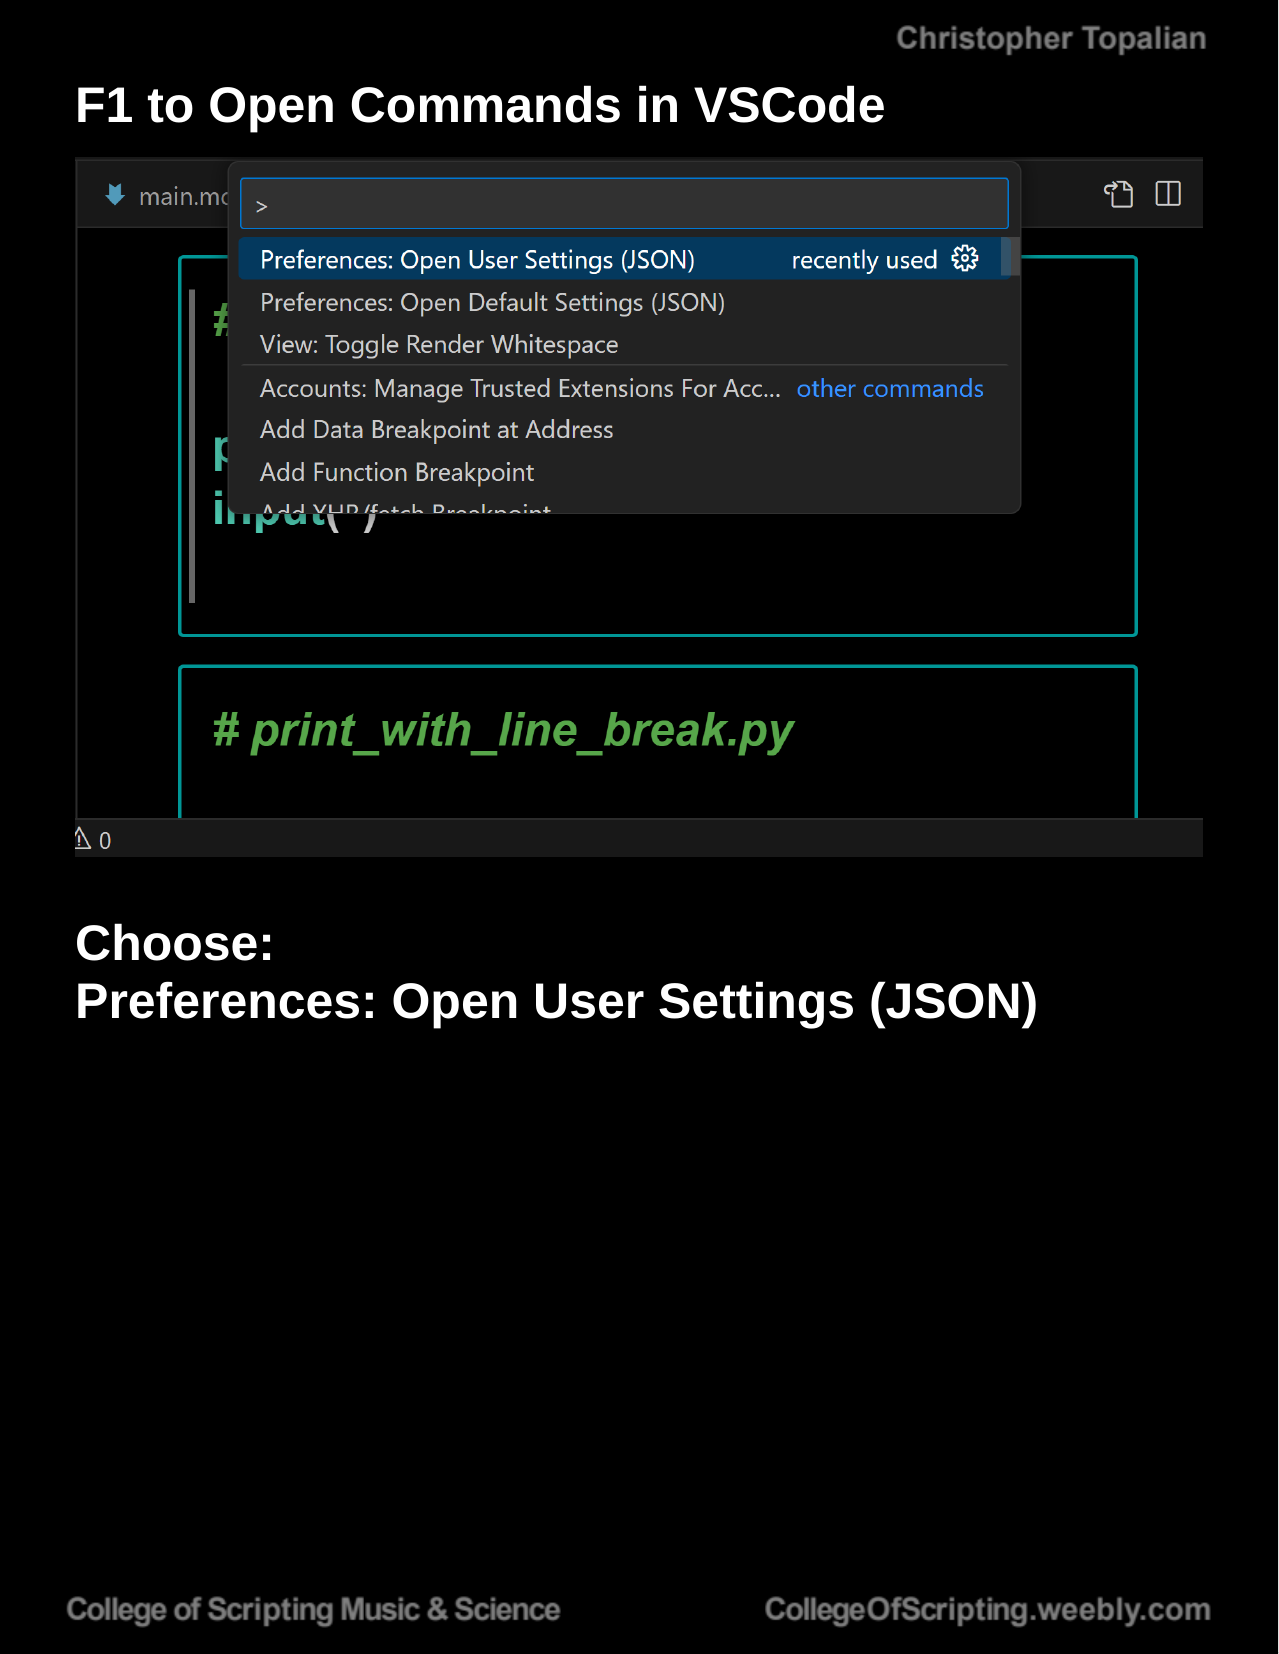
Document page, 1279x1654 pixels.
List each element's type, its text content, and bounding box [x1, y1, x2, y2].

picture [75, 157, 1203, 857]
text Preferences: Open User Settings (JSON) [75, 971, 1203, 1029]
text F1 to Open Commands in VSCode [75, 75, 1203, 132]
text Choose: [75, 914, 1203, 971]
